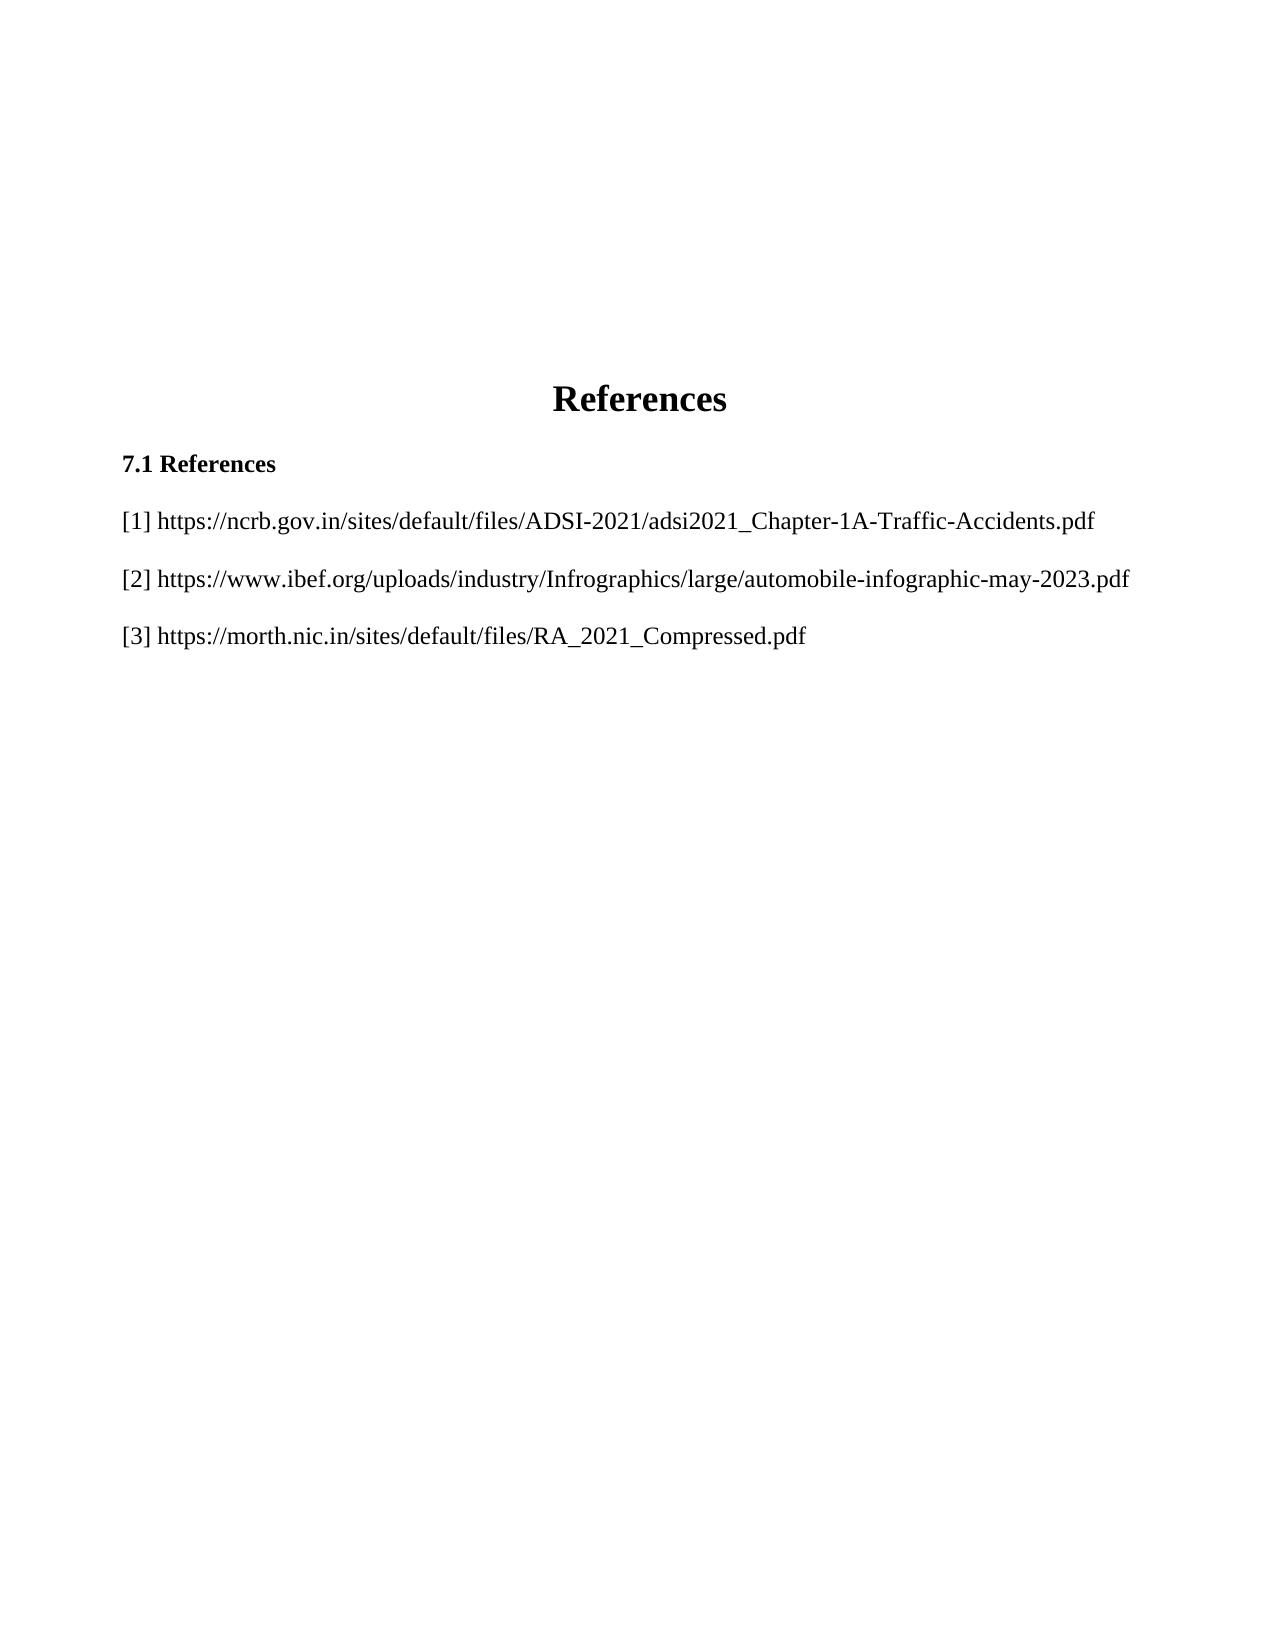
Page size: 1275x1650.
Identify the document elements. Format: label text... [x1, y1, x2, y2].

text [3] https://morth.nic.in/sites/default/files/RA_2021_Compressed.pdf [122, 621, 1158, 650]
text References [122, 377, 1158, 420]
text 7.1 References [122, 449, 1158, 477]
text [1] https://ncrb.gov.in/sites/default/files/ADSI-2021/adsi2021_Chapter-1A-Traffic-Accidents.pdf [122, 506, 1158, 535]
text [2] https://www.ibef.org/uploads/industry/Infrographics/large/automobile-infographic-may-2023.pdf [122, 564, 1158, 592]
